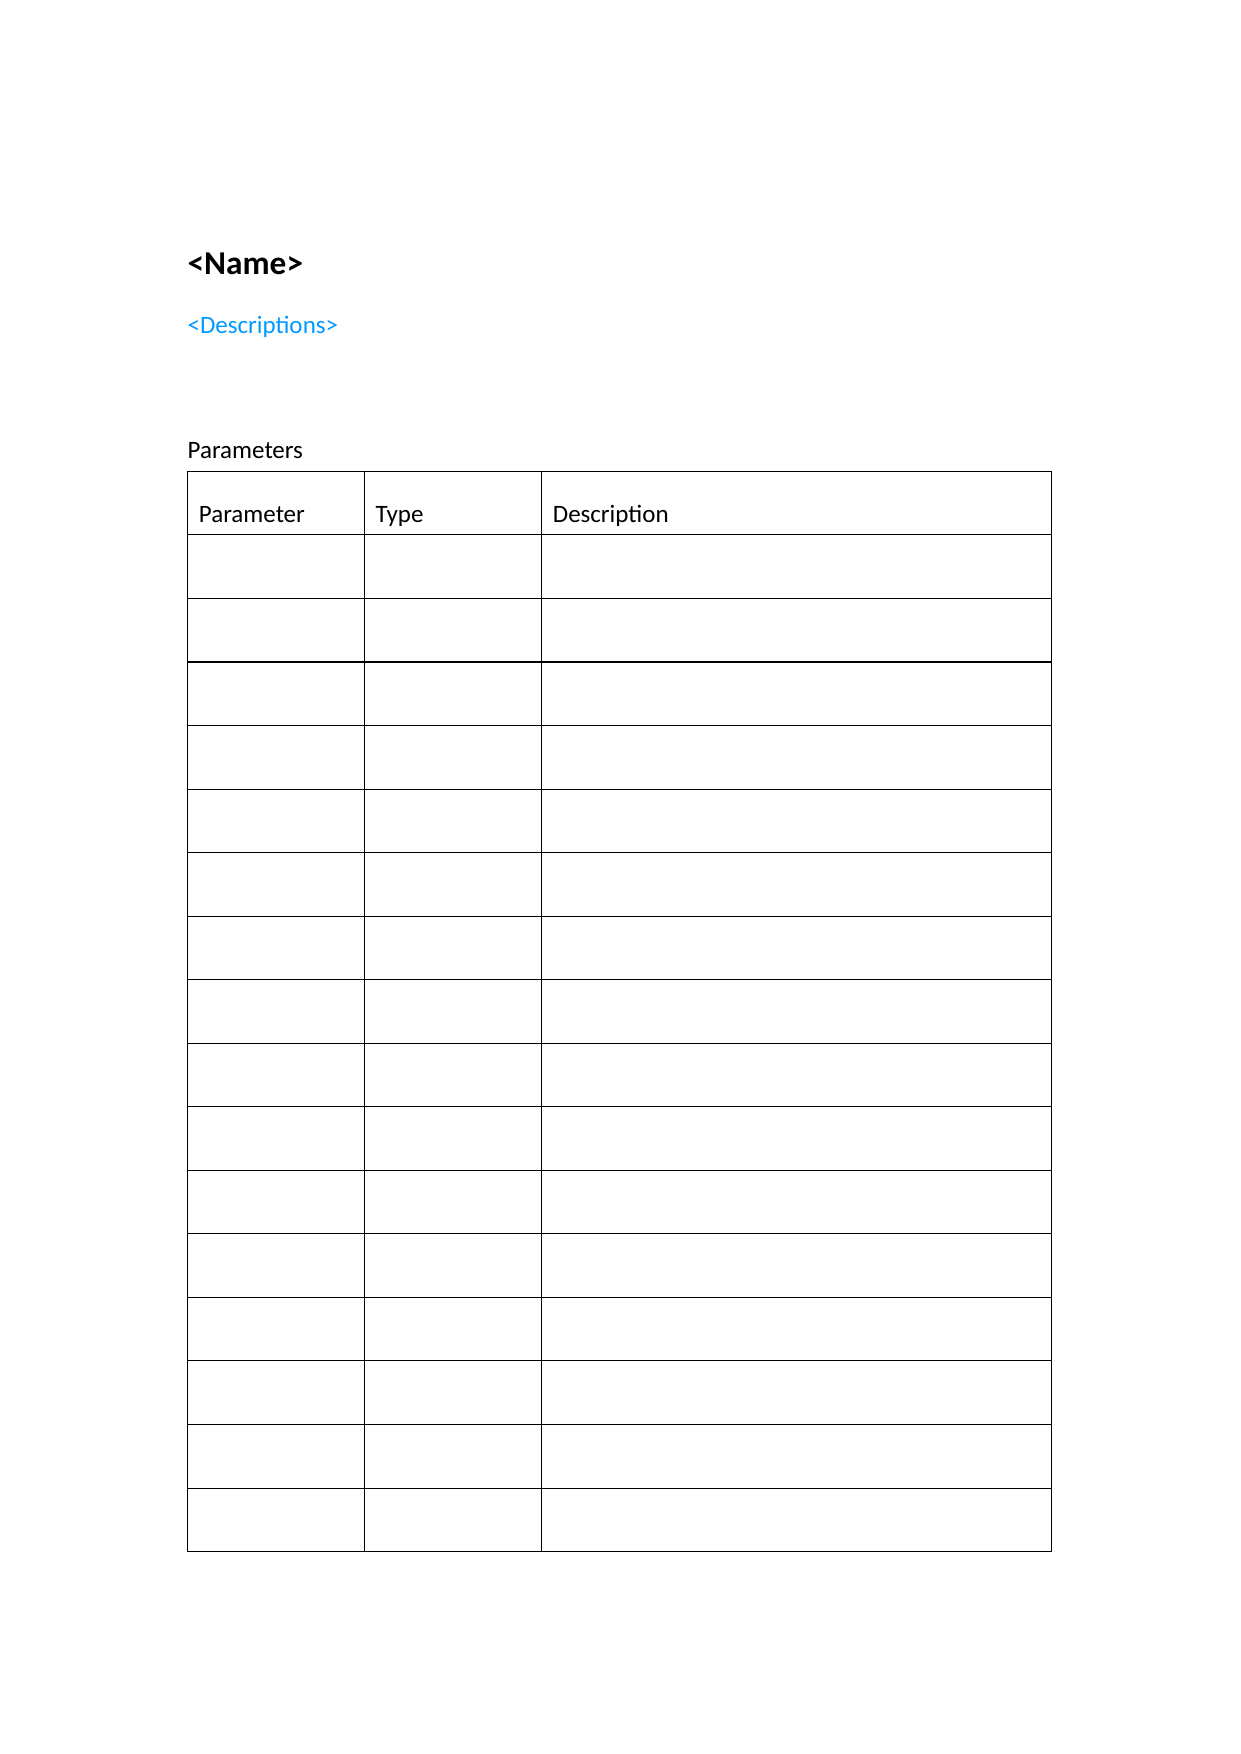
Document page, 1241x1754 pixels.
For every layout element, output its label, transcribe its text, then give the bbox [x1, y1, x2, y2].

table_cell [542, 1107, 1051, 1170]
table_cell [365, 1171, 541, 1233]
text Parameters [187, 408, 1053, 471]
table_cell [542, 917, 1051, 979]
table_cell [365, 1298, 541, 1360]
text <Descriptions> [187, 283, 1053, 346]
table_cell [542, 599, 1051, 661]
table_cell [188, 1171, 364, 1233]
table_cell [365, 853, 541, 916]
table_cell [188, 663, 364, 725]
table_cell [365, 1107, 541, 1170]
table_cell [188, 1361, 364, 1424]
table_header Description [542, 472, 1051, 534]
table_cell [188, 1298, 364, 1360]
table_cell [365, 980, 541, 1043]
table_cell [542, 1044, 1051, 1106]
table_cell [365, 1425, 541, 1487]
table_cell [188, 535, 364, 598]
table_cell [365, 790, 541, 852]
table_cell [365, 917, 541, 979]
table_cell [188, 853, 364, 916]
table_header Type [365, 472, 541, 534]
table_cell [542, 790, 1051, 852]
table_cell [365, 726, 541, 788]
table_cell [188, 1425, 364, 1487]
table_cell [365, 535, 541, 598]
table_cell [365, 663, 541, 725]
table_cell [542, 1171, 1051, 1233]
table_cell [542, 663, 1051, 725]
table_cell [365, 1361, 541, 1424]
table_cell [542, 1425, 1051, 1487]
table_cell [188, 980, 364, 1043]
table_cell [542, 1361, 1051, 1424]
table_cell [365, 1044, 541, 1106]
table_cell [365, 1234, 541, 1297]
table_cell [542, 726, 1051, 788]
table_cell [188, 1044, 364, 1106]
table_cell [542, 1489, 1051, 1551]
table_cell [365, 1489, 541, 1551]
table_cell [542, 1234, 1051, 1297]
table_cell [188, 1107, 364, 1170]
table_cell [188, 790, 364, 852]
table_cell [188, 599, 364, 661]
table_cell [188, 726, 364, 788]
table_cell [188, 917, 364, 979]
table_cell [542, 980, 1051, 1043]
table_cell [188, 1489, 364, 1551]
table_cell [365, 599, 541, 661]
table_header Parameter [188, 472, 364, 534]
table_cell [542, 853, 1051, 916]
table_cell [542, 535, 1051, 598]
table_cell [542, 1298, 1051, 1360]
text <Name> [187, 221, 1053, 283]
table_cell [188, 1234, 364, 1297]
